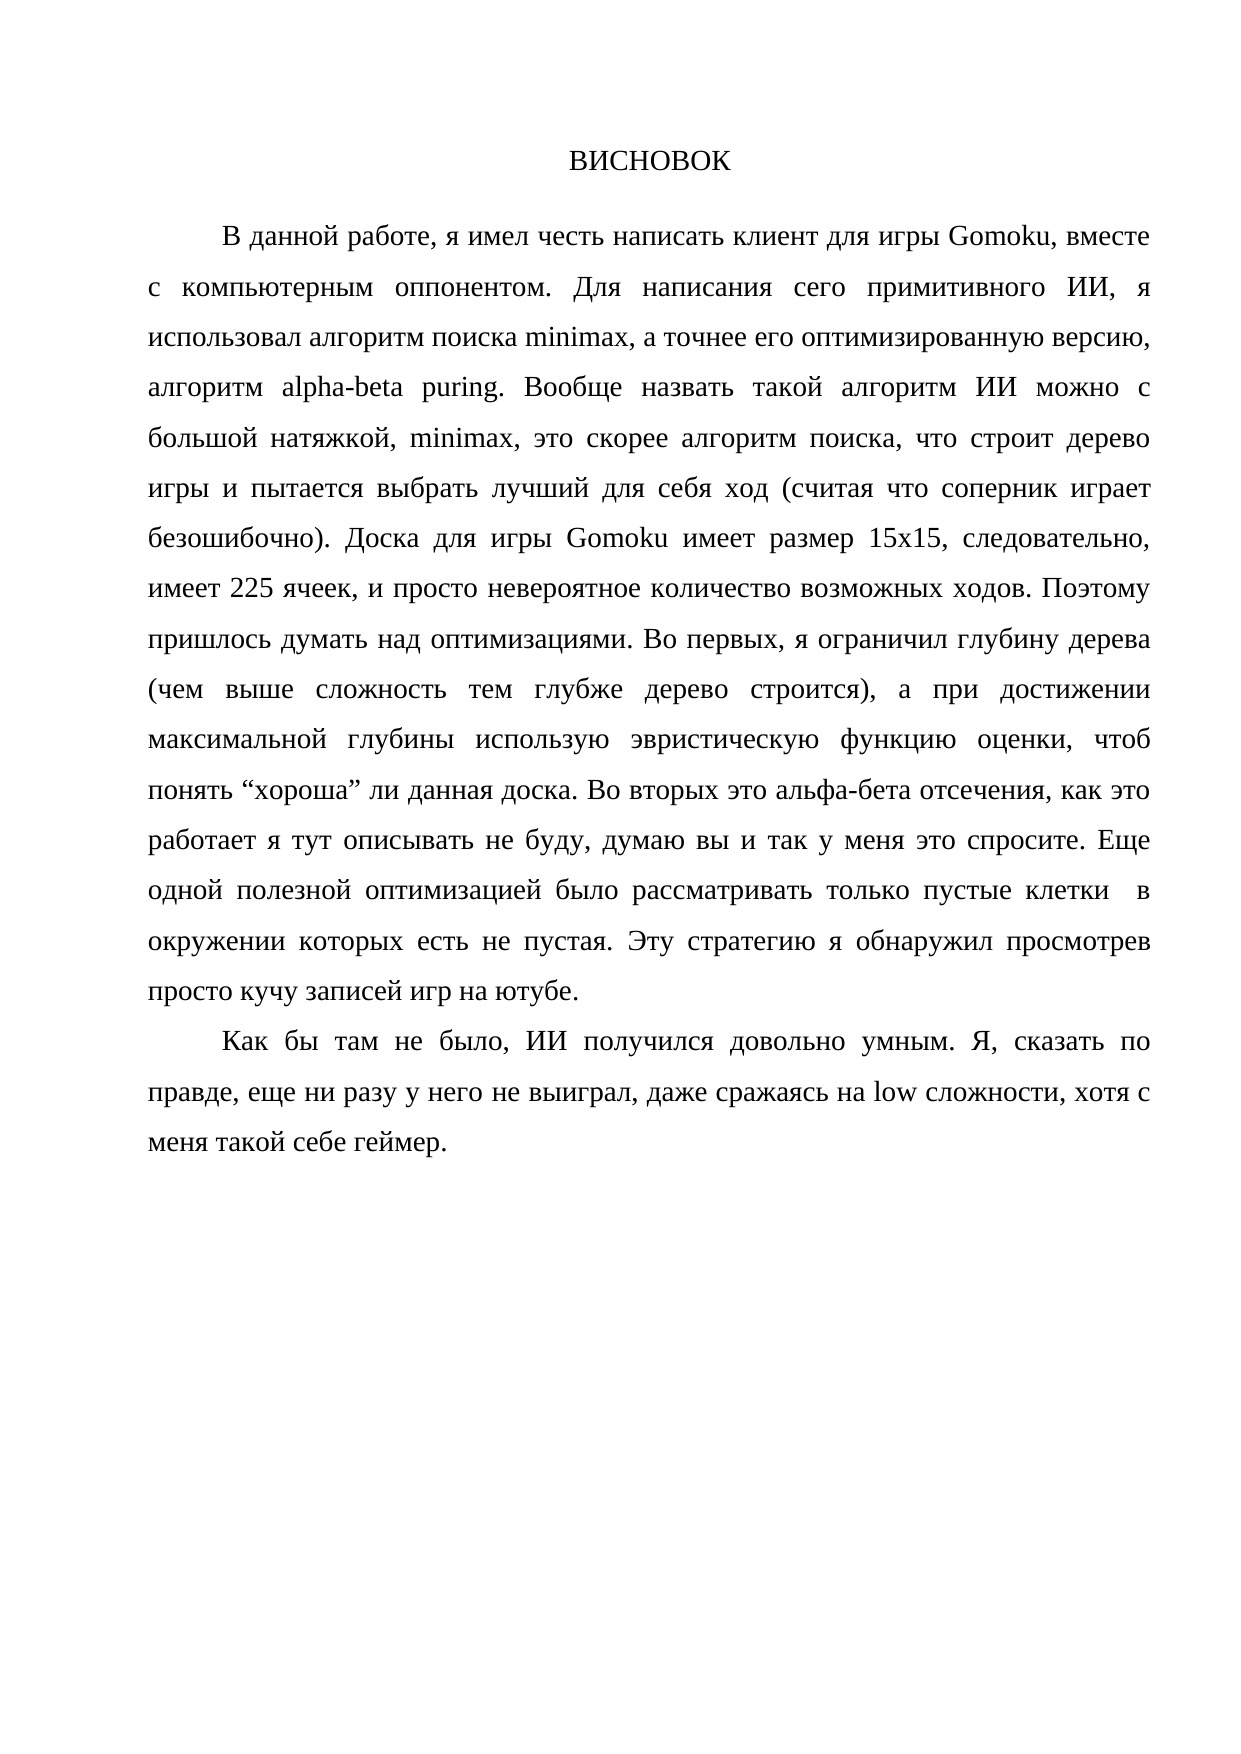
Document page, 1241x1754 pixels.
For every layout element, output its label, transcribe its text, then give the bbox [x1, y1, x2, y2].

text Висновок [148, 143, 1152, 177]
text В данной работе, я имел честь написать клиент для игры Gomoku, вместе с компьютерным оппонентом. Для написания сего примитивного ИИ, я использовал алгоритм поиска minimax, а точнее его оптимизированную версию, алгоритм alpha-beta puring. Вообще назвать такой алгоритм ИИ можно с большой натяжкой, minimax, это скорее алгоритм поиска, что строит дерево игры и пытается выбрать лучший для себя ход (считая что соперник играет безошибочно). Доска для игры Gomoku имеет размер 15х15, следовательно, имеет 225 ячеек, и просто невероятное количество возможных ходов. Поэтому пришлось думать над оптимизациями. Во первых, я ограничил глубину дерева (чем выше сложность тем глубже дерево строится), а при достижении максимальной глубины использую эвристическую функцию оценки, чтоб понять “хороша” ли данная доска. Во вторых это альфа-бета отсечения, как это работает я тут описывать не буду, думаю вы и так у меня это спросите. Еще одной полезной оптимизацией было рассматривать только пустые клетки в окружении которых есть не пустая. Эту стратегию я обнаружил просмотрев просто кучу записей игр на ютубе. [148, 218, 1152, 1007]
text Как бы там не было, ИИ получился довольно умным. Я, сказать по правде, еще ни разу у него не выиграл, даже сражаясь на low сложности, хотя с меня такой себе геймер. [148, 1023, 1152, 1158]
